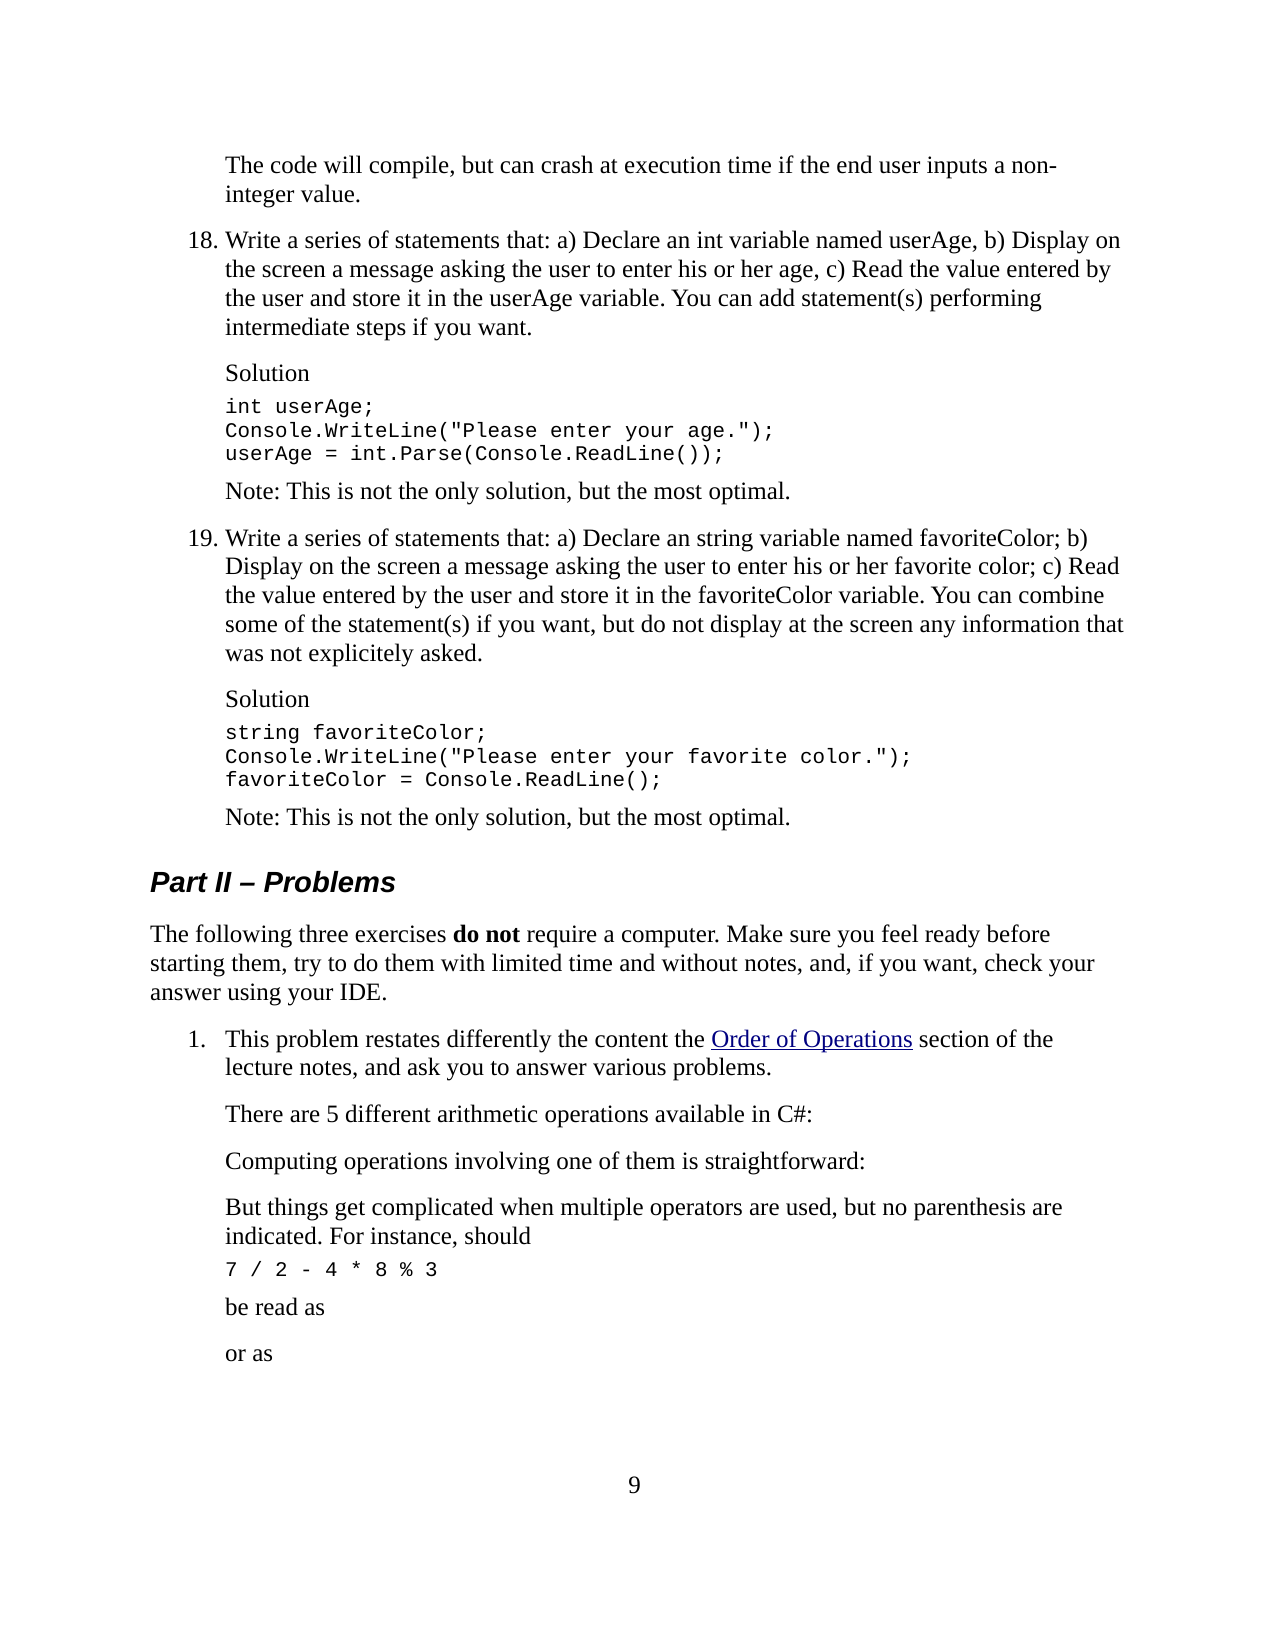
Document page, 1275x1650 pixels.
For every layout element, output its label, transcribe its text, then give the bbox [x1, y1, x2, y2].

list or as [187, 1338, 1125, 1367]
list But things get complicated when multiple operators are used, but no parenthesis are indicated. For instance, should [187, 1192, 1125, 1250]
list Console.WriteLine("Please enter your favorite color."); [187, 746, 1125, 769]
list userAge = int.Parse(Console.ReadLine()); [187, 443, 1125, 467]
list 7 / 2 - 4 * 8 % 3 [187, 1259, 1125, 1283]
text The following three exercises do not require a computer. Make sure you feel ready before starting them, try to do them with limited time and without notes, and, if you want, check your answer using your IDE. [150, 919, 1125, 1006]
list Console.WriteLine("Please enter your age."); [187, 420, 1125, 443]
list favoriteColor = Console.ReadLine(); [187, 769, 1125, 793]
list Note: This is not the only solution, but the most optimal. [187, 476, 1125, 505]
list The code will compile, but can crash at execution time if the end user inputs a non-integer value. [187, 150, 1125, 207]
list be read as [187, 1292, 1125, 1320]
list Computing operations involving one of them is straightforward: [187, 1146, 1125, 1174]
list string favoriteColor; [187, 722, 1125, 746]
list Note: This is not the only solution, but the most optimal. [187, 802, 1125, 831]
list int userAge; [187, 396, 1125, 420]
list Write a series of statements that: a) Declare an int variable named userAge, b) Display on the screen a message asking the user to enter his or her age, c) Read the value entered by the user and store it in the userAge variable. You can add statement(s) performing intermediate steps if you want. [187, 225, 1125, 340]
subtitle Part II – Problems [150, 864, 1125, 898]
list There are 5 different arithmetic operations available in C#: [187, 1099, 1125, 1128]
list Write a series of statements that: a) Declare an string variable named favoriteColor; b) Display on the screen a message asking the user to enter his or her favorite color; c) Read the value entered by the user and store it in the favoriteColor variable. You can combine some of the statement(s) if you want, but do not display at the screen any information that was not explicitely asked. [187, 523, 1125, 666]
list Solution [187, 684, 1125, 713]
list Solution [187, 358, 1125, 387]
list This problem restates differently the content the Order of Operations section of the lecture notes, and ask you to answer various problems. [187, 1024, 1125, 1081]
